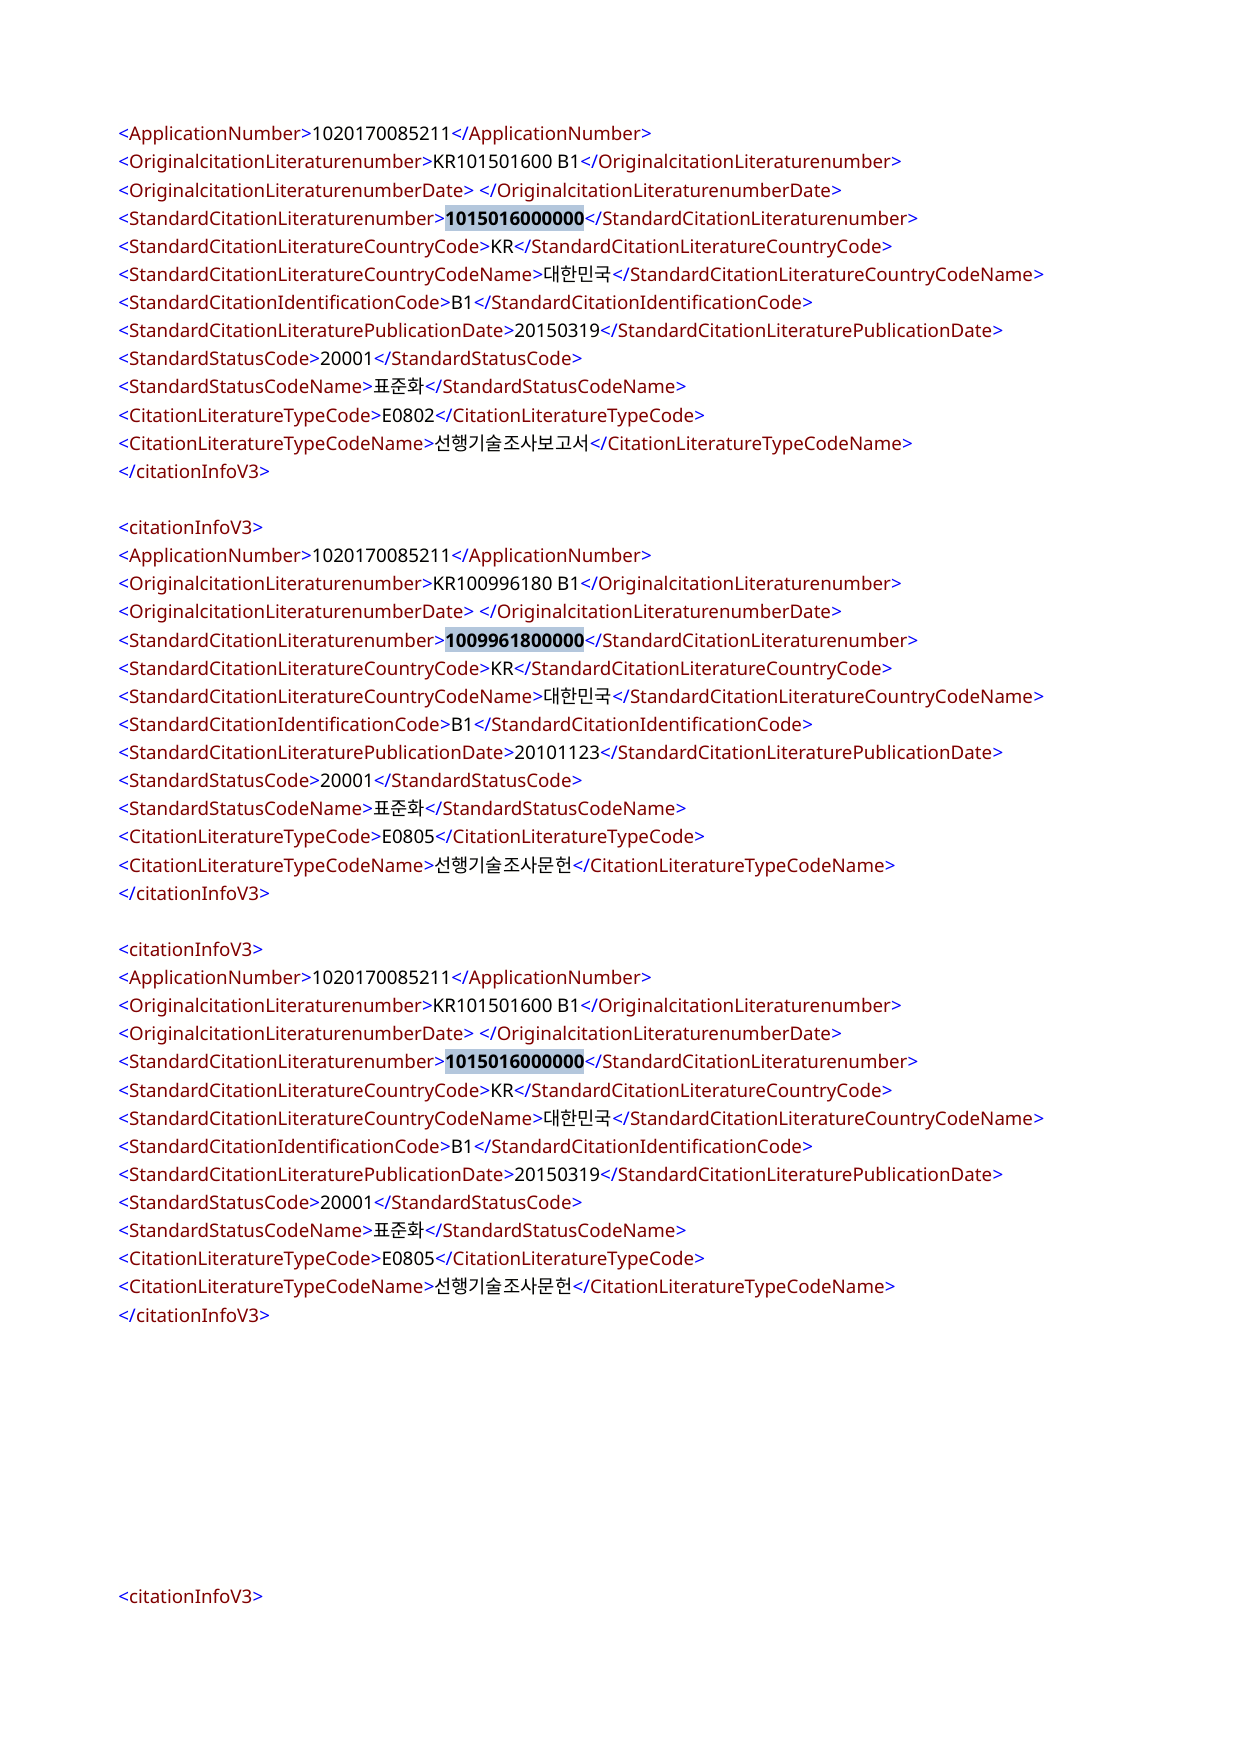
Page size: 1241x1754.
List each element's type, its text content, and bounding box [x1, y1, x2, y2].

text <StandardCitationLiteratureCountryCodeName>대한민국</StandardCitationLiteratureCountryCodeName> [118, 681, 1122, 709]
text <CitationLiteratureTypeCode>E0802</CitationLiteratureTypeCode> [118, 399, 1122, 427]
text <StandardCitationLiteraturePublicationDate>20101123</StandardCitationLiteraturePublicationDate> [118, 737, 1122, 765]
text <StandardCitationIdentificationCode>B1</StandardCitationIdentificationCode> [118, 287, 1122, 315]
text <StandardStatusCodeName>표준화</StandardStatusCodeName> [118, 793, 1122, 821]
text <StandardStatusCodeName>표준화</StandardStatusCodeName> [118, 371, 1122, 399]
text </citationInfoV3> [118, 877, 1122, 906]
text <citationInfoV3> [118, 512, 1122, 540]
text <OriginalcitationLiteraturenumber>KR101501600 B1</OriginalcitationLiteraturenumber> [118, 990, 1122, 1018]
text <ApplicationNumber>1020170085211</ApplicationNumber> [118, 118, 1122, 146]
text <StandardCitationLiteratureCountryCodeName>대한민국</StandardCitationLiteratureCountryCodeName> [118, 259, 1122, 287]
text <StandardStatusCode>20001</StandardStatusCode> [118, 765, 1122, 793]
text <ApplicationNumber>1020170085211</ApplicationNumber> [118, 540, 1122, 568]
text <StandardCitationLiteraturenumber>1009961800000</StandardCitationLiteraturenumber> [118, 624, 1122, 652]
text <CitationLiteratureTypeCodeName>선행기술조사문헌</CitationLiteratureTypeCodeName> [118, 1271, 1122, 1299]
text <OriginalcitationLiteraturenumber>KR101501600 B1</OriginalcitationLiteraturenumber> [118, 146, 1122, 174]
text <StandardCitationLiteratureCountryCode>KR</StandardCitationLiteratureCountryCode> [118, 652, 1122, 681]
text <CitationLiteratureTypeCode>E0805</CitationLiteratureTypeCode> [118, 1243, 1122, 1271]
text <OriginalcitationLiteraturenumberDate> </OriginalcitationLiteraturenumberDate> [118, 596, 1122, 624]
text <StandardCitationLiteraturePublicationDate>20150319</StandardCitationLiteraturePublicationDate> [118, 1159, 1122, 1187]
text <citationInfoV3> [118, 1581, 1122, 1609]
text <OriginalcitationLiteraturenumber>KR100996180 B1</OriginalcitationLiteraturenumber> [118, 568, 1122, 596]
text <StandardCitationLiteraturePublicationDate>20150319</StandardCitationLiteraturePublicationDate> [118, 315, 1122, 343]
text <StandardCitationLiteratureCountryCodeName>대한민국</StandardCitationLiteratureCountryCodeName> [118, 1102, 1122, 1131]
text <OriginalcitationLiteraturenumberDate> </OriginalcitationLiteraturenumberDate> [118, 174, 1122, 202]
text </citationInfoV3> [118, 456, 1122, 484]
text <StandardCitationIdentificationCode>B1</StandardCitationIdentificationCode> [118, 1131, 1122, 1159]
text <StandardCitationLiteraturenumber>1015016000000</StandardCitationLiteraturenumber> [118, 202, 1122, 231]
text <StandardStatusCode>20001</StandardStatusCode> [118, 343, 1122, 371]
text <citationInfoV3> [118, 934, 1122, 962]
text <StandardStatusCodeName>표준화</StandardStatusCodeName> [118, 1215, 1122, 1243]
text <CitationLiteratureTypeCode>E0805</CitationLiteratureTypeCode> [118, 821, 1122, 849]
text <ApplicationNumber>1020170085211</ApplicationNumber> [118, 962, 1122, 990]
text <CitationLiteratureTypeCodeName>선행기술조사보고서</CitationLiteratureTypeCodeName> [118, 427, 1122, 456]
text <OriginalcitationLiteraturenumberDate> </OriginalcitationLiteraturenumberDate> [118, 1018, 1122, 1046]
text </citationInfoV3> [118, 1299, 1122, 1327]
text <CitationLiteratureTypeCodeName>선행기술조사문헌</CitationLiteratureTypeCodeName> [118, 849, 1122, 877]
text <StandardCitationLiteraturenumber>1015016000000</StandardCitationLiteraturenumber> [118, 1046, 1122, 1074]
text <StandardCitationLiteratureCountryCode>KR</StandardCitationLiteratureCountryCode> [118, 231, 1122, 259]
text <StandardStatusCode>20001</StandardStatusCode> [118, 1187, 1122, 1215]
text <StandardCitationLiteratureCountryCode>KR</StandardCitationLiteratureCountryCode> [118, 1074, 1122, 1102]
text <StandardCitationIdentificationCode>B1</StandardCitationIdentificationCode> [118, 709, 1122, 737]
